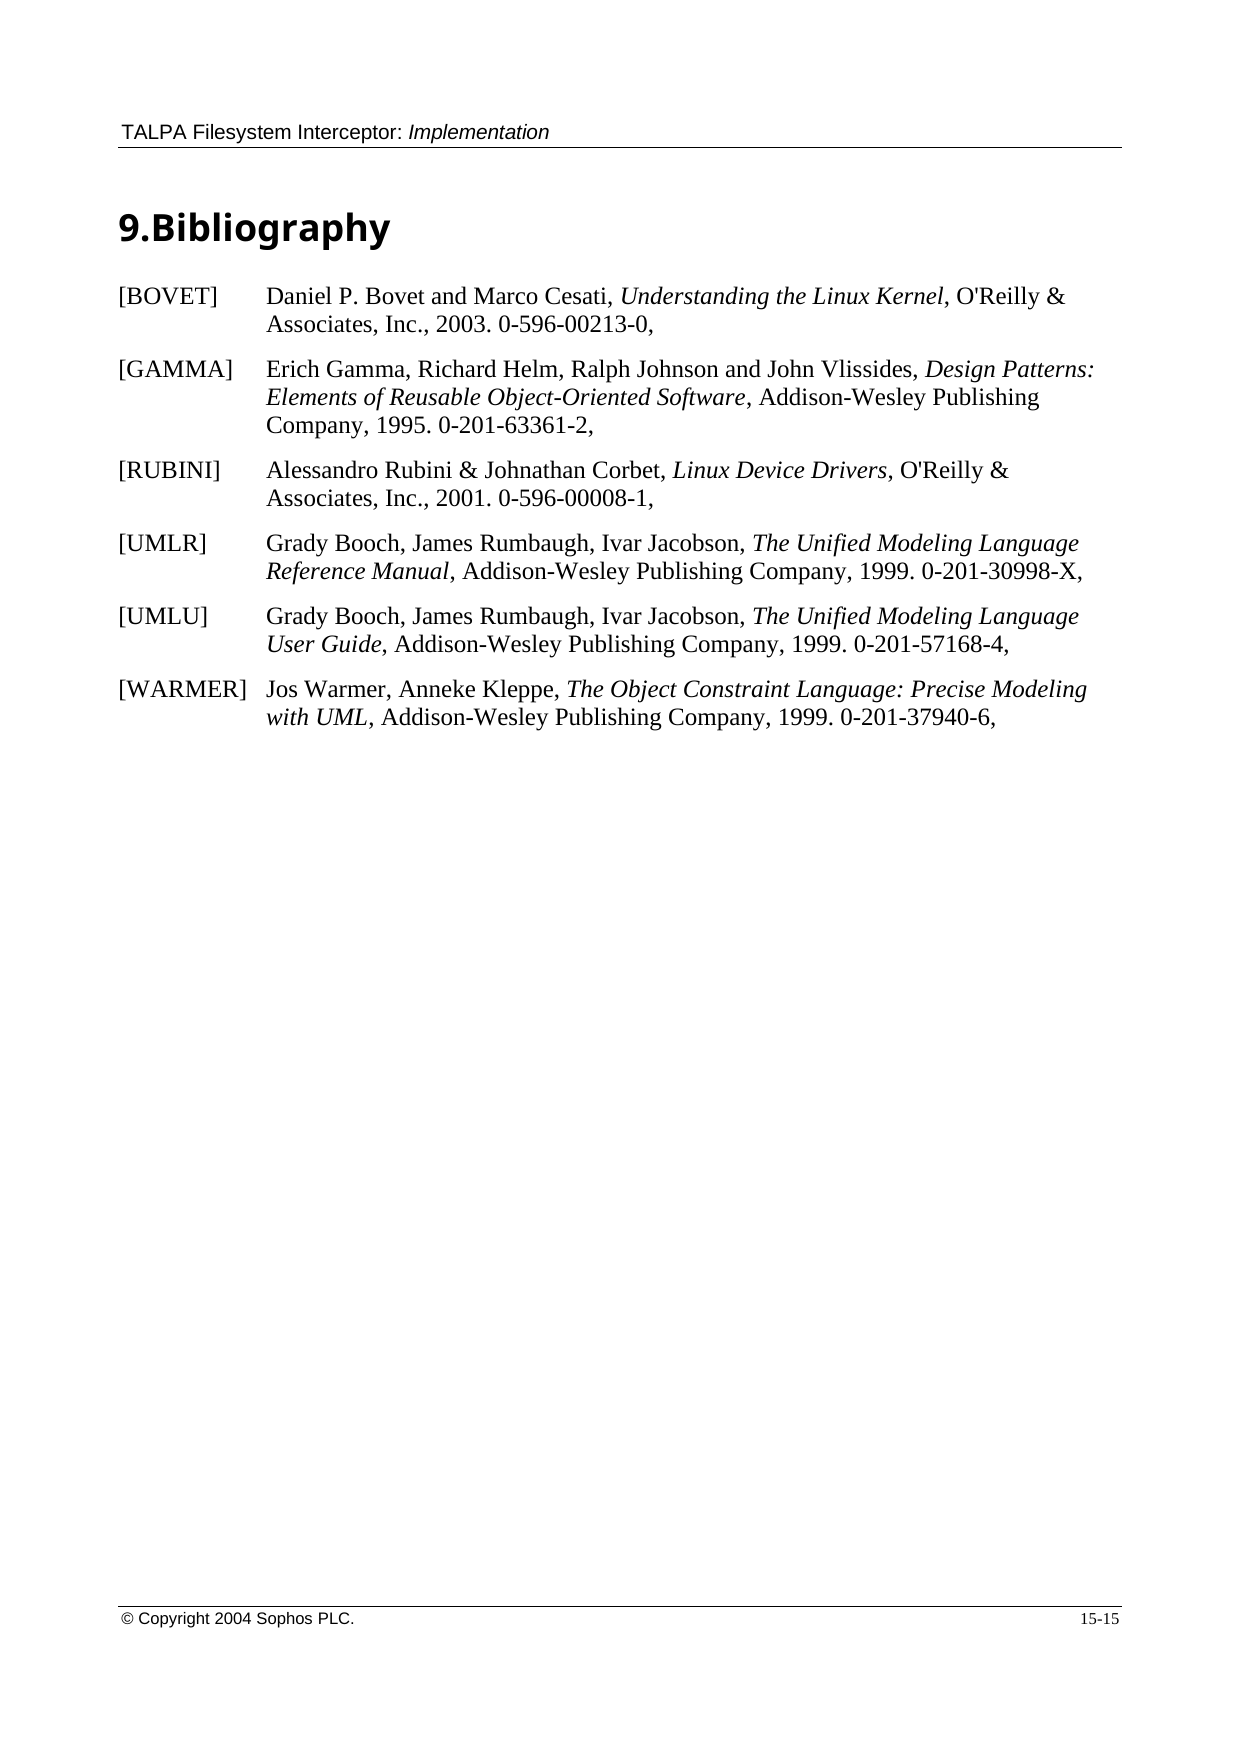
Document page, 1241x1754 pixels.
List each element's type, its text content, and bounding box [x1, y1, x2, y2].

text [RUBINI] Alessandro Rubini & Johnathan Corbet, Linux Device Drivers, O'Reilly & Associates, Inc., 2001. 0-596-00008-1, [118, 456, 1122, 512]
text [BOVET] Daniel P. Bovet and Marco Cesati, Understanding the Linux Kernel, O'Reilly & Associates, Inc., 2003. 0-596-00213-0, [118, 282, 1122, 338]
text [UMLR] Grady Booch, James Rumbaugh, Ivar Jacobson, The Unified Modeling Language Reference Manual, Addison-Wesley Publishing Company, 1999. 0-201-30998-X, [118, 529, 1122, 585]
text [UMLU] Grady Booch, James Rumbaugh, Ivar Jacobson, The Unified Modeling Language User Guide, Addison-Wesley Publishing Company, 1999. 0-201-57168-4, [118, 602, 1122, 658]
text [BOVET][RUBINI][UMLU][UMLR][GAMMA][WARMER] [118, 784, 1122, 807]
subtitle Bibliography [118, 202, 1122, 253]
text [GAMMA] Erich Gamma, Richard Helm, Ralph Johnson and John Vlissides, Design Patterns: Elements of Reusable Object-Oriented Software, Addison-Wesley Publishing Company, 1995. 0-201-63361-2, [118, 355, 1122, 438]
text [WARMER] Jos Warmer, Anneke Kleppe, The Object Constraint Language: Precise Modeling with UML, Addison-Wesley Publishing Company, 1999. 0-201-37940-6, [118, 676, 1122, 731]
